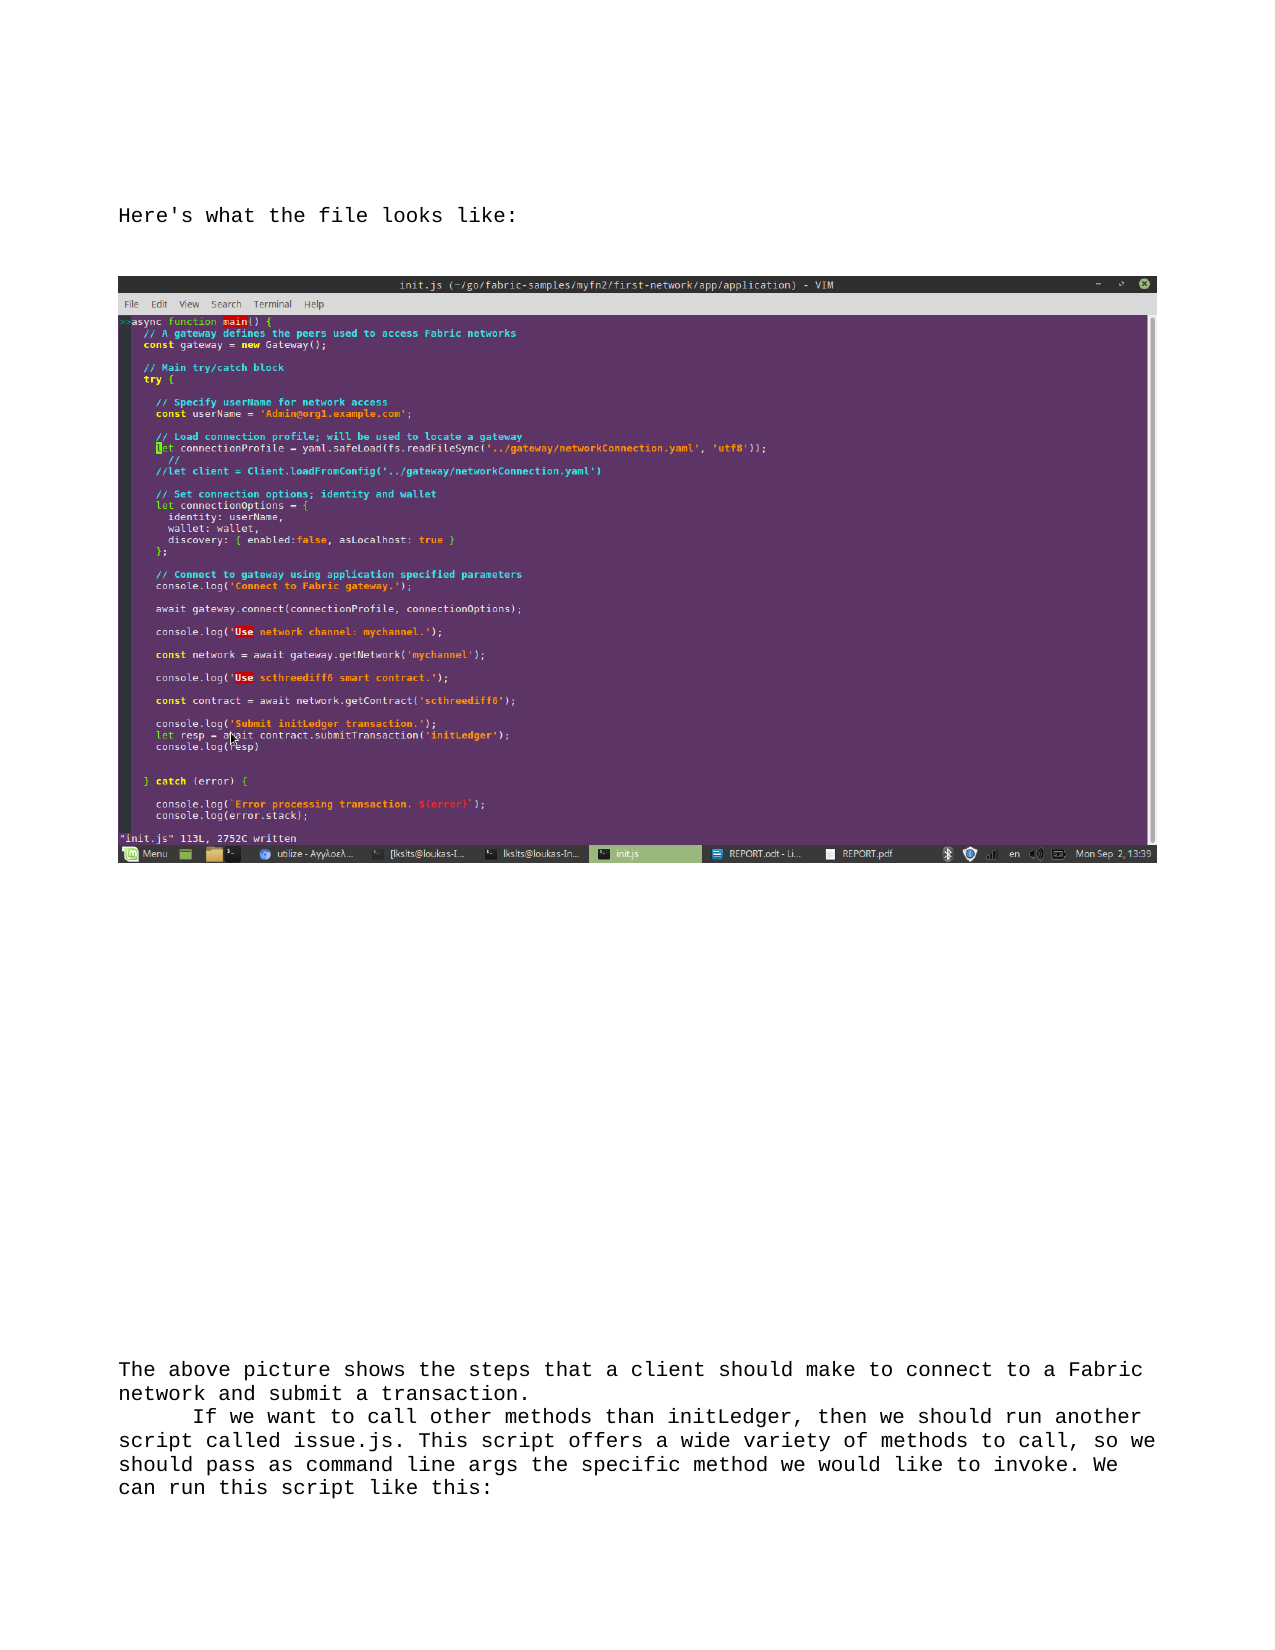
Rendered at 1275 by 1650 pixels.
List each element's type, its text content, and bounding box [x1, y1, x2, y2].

picture [118, 276, 1157, 863]
text The above picture shows the steps that a client should make to connect to a Fabric network and submit a transaction. [118, 1359, 1157, 1406]
text If we want to call other methods than initLedger, then we should run another script called issue.js. This script offers a wide variety of methods to call, so we should pass as command line args the specific method we would like to invoke. We can run this script like this: [118, 1406, 1157, 1501]
text Here's what the file looks like: [118, 205, 1157, 229]
